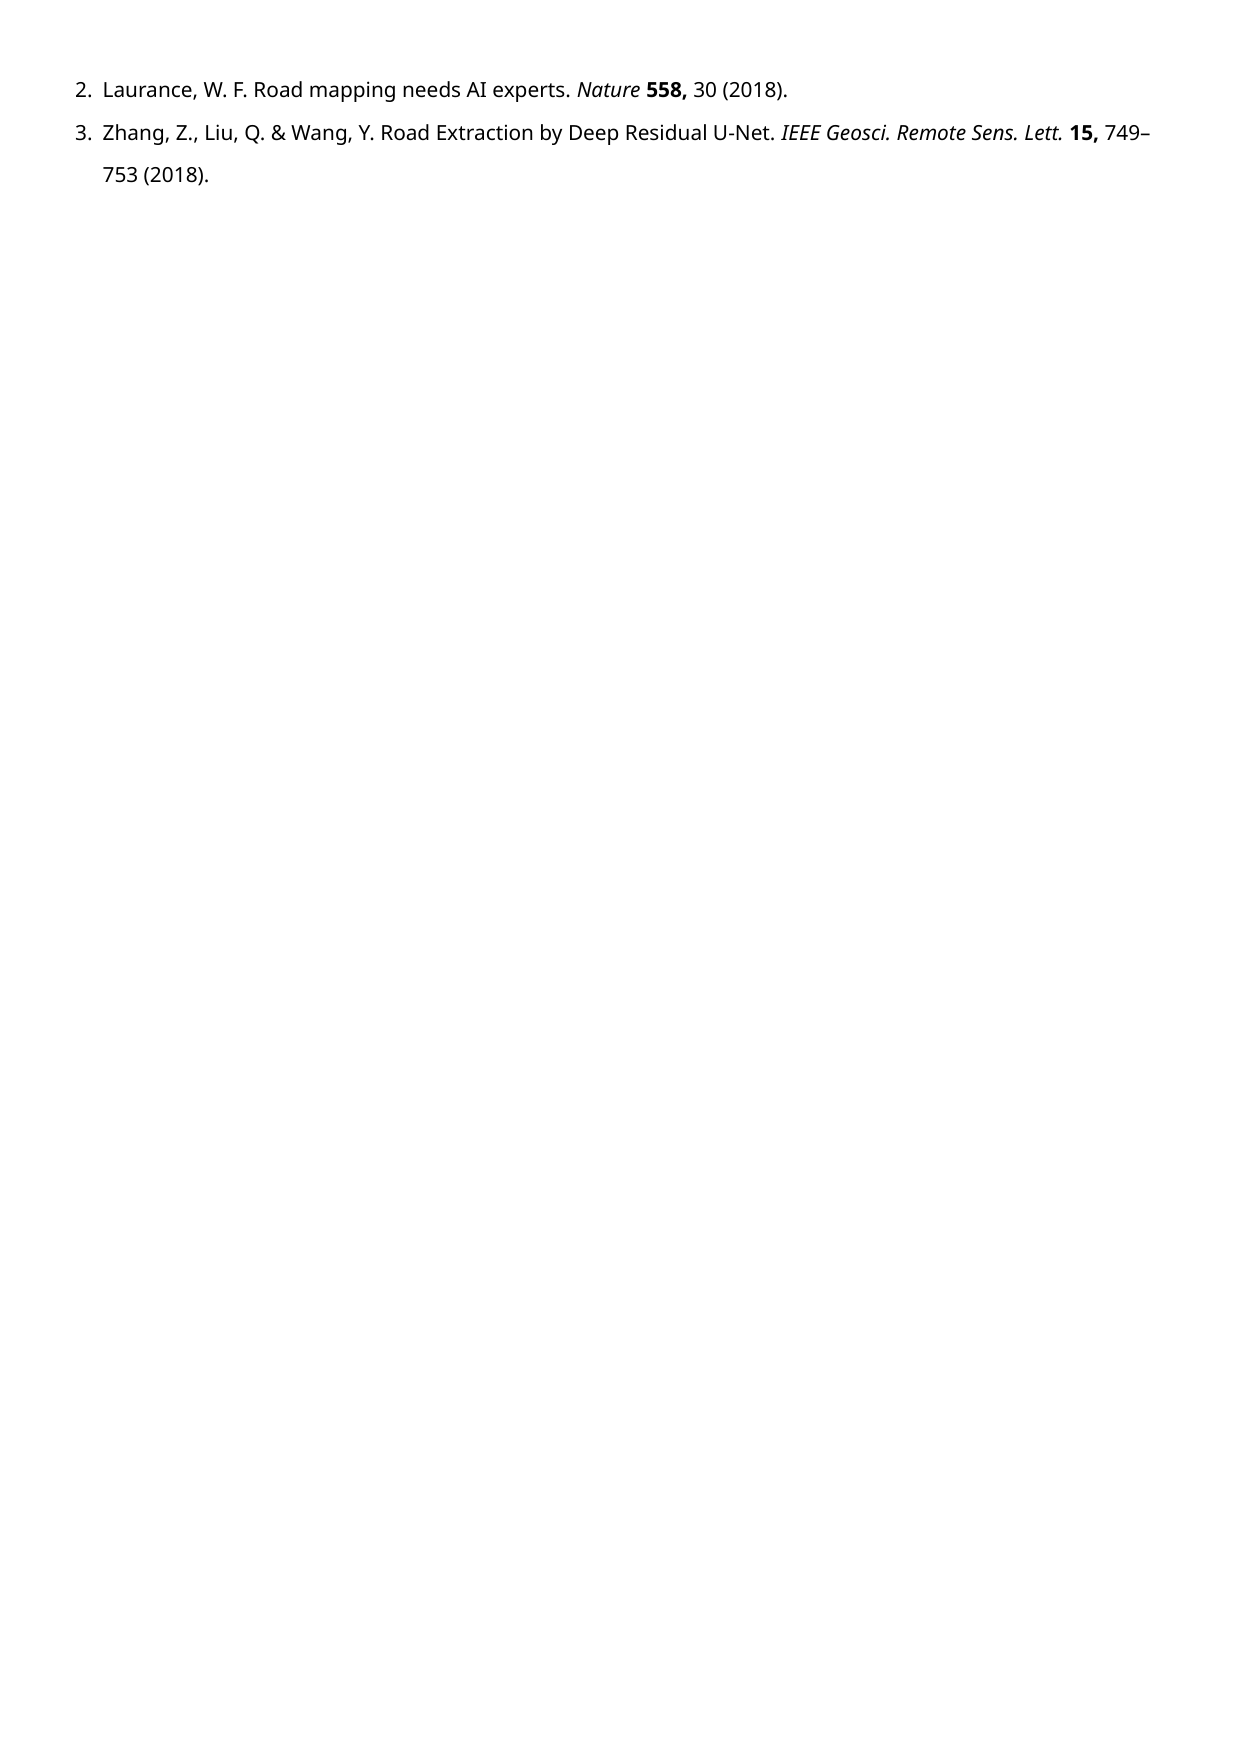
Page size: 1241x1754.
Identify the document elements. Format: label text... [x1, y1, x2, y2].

text 3. Zhang, Z., Liu, Q. & Wang, Y. Road Extraction by Deep Residual U-Net. IEEE Geosci. Remote Sens. Lett. 15, 749–753 (2018). [75, 118, 1166, 189]
text 2. Laurance, W. F. Road mapping needs AI experts. Nature 558, 30 (2018). [75, 75, 1166, 103]
